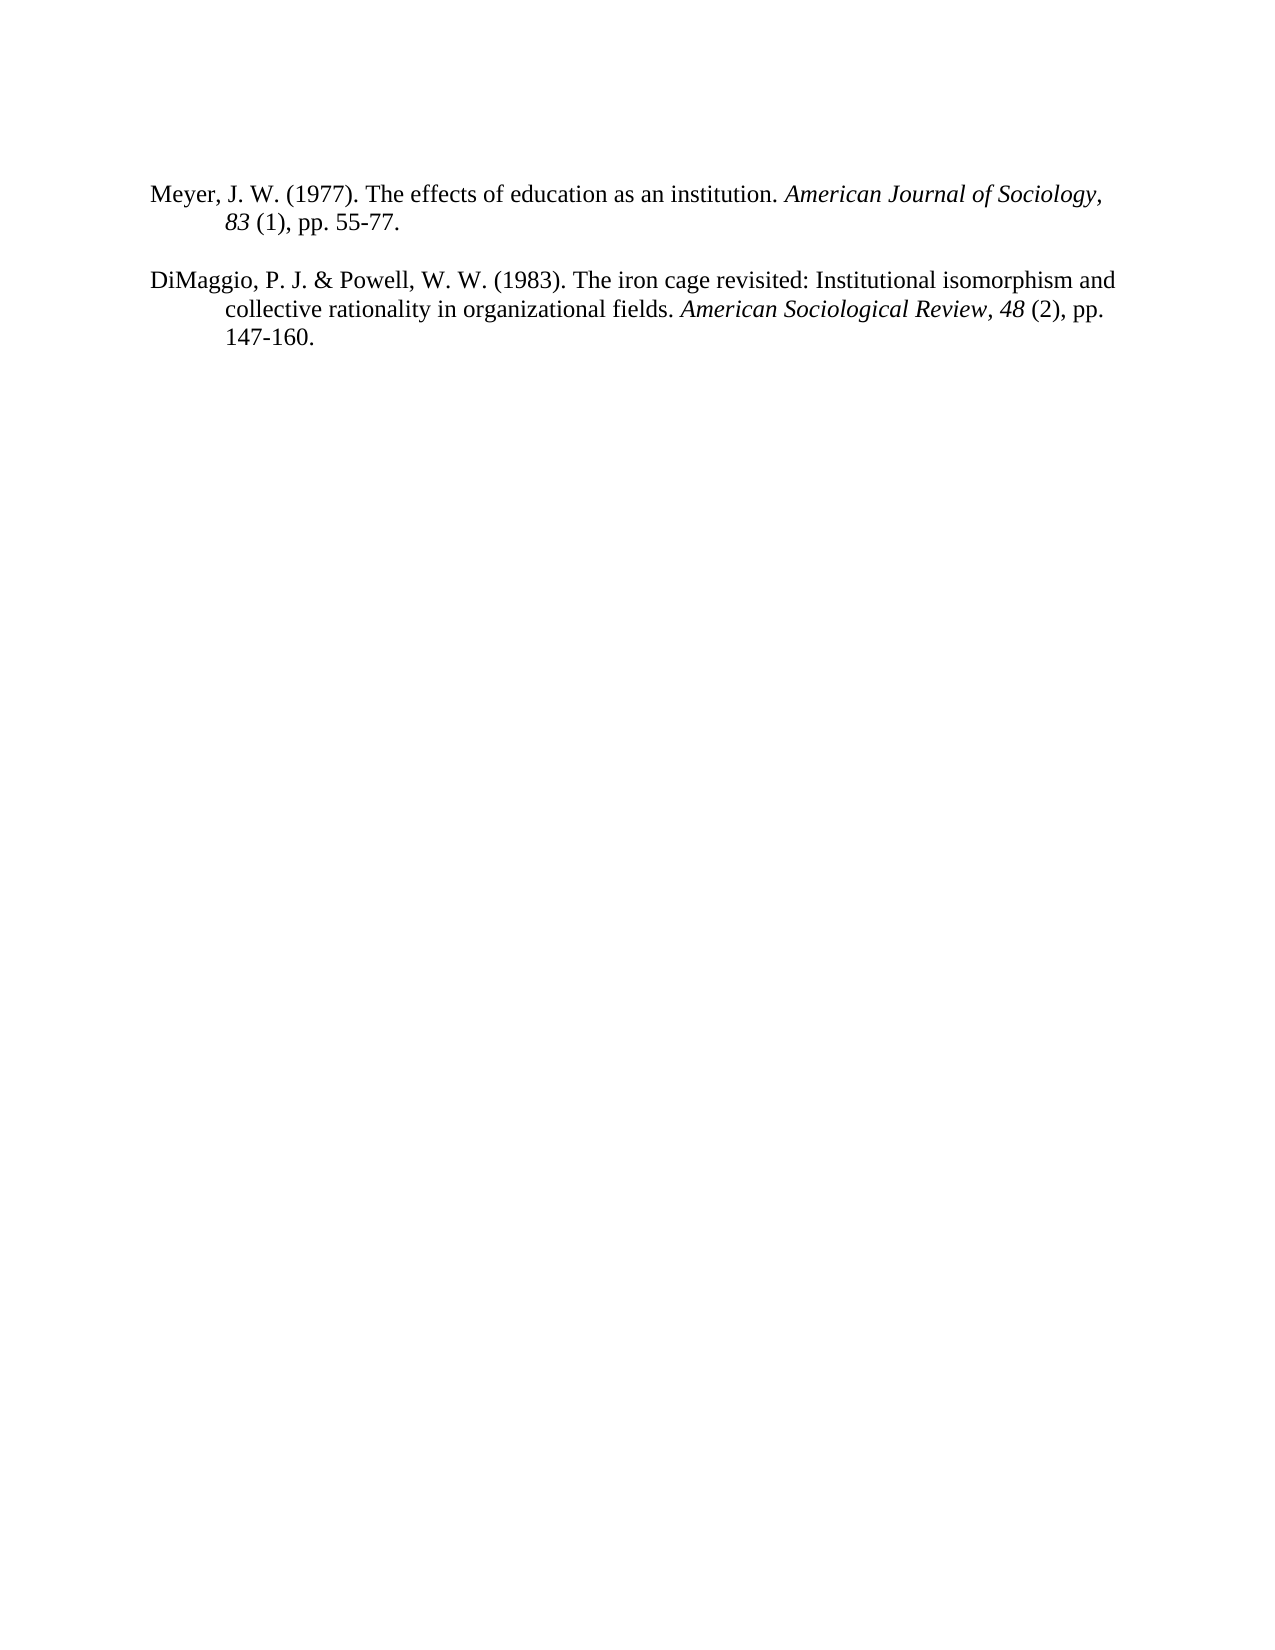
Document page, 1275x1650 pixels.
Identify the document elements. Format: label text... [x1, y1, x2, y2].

text Meyer, J. W. (1977). The effects of education as an institution. American Journal of Sociology, 83 (1), pp. 55-77. [150, 179, 1125, 236]
text DiMaggio, P. J. & Powell, W. W. (1983). The iron cage revisited: Institutional isomorphism and collective rationality in organizational fields. American Sociological Review, 48 (2), pp. 147-160. [150, 265, 1125, 351]
